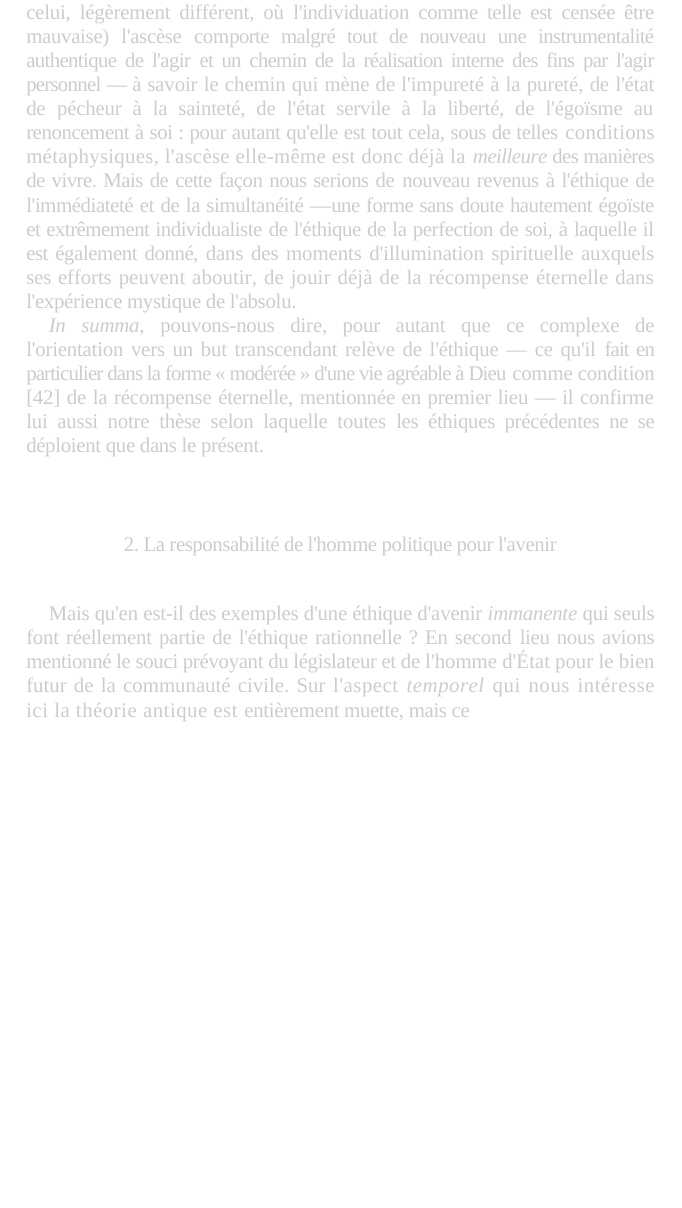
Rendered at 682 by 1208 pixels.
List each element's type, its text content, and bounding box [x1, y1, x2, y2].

text celui, légèrement différent, où l'individuation comme telle est censée être mauvaise) l'ascèse com­porte malgré tout de nouveau une instrumentalité authentique de l'agir et un chemin de la réalisation interne des fins par l'agir personnel — à savoir le chemin qui mène de l'impureté à la pureté, de l'état de pécheur à la sainteté, de l'état servile à la liberté, de l'égoïsme au renoncement à soi : pour autant qu'elle est tout cela, sous de telles conditions métaphysiques, l'ascèse elle-même est donc déjà la meilleure des manières de vivre. Mais de cette façon nous serions de nouveau revenus à l'éthique de l'immédiateté et de la simultanéité —une forme sans doute hautement égoïste et extrêmement individualiste de l'éthique de la perfection de soi, à laquelle il est également donné, dans des moments d'illumination spirituelle auxquels ses efforts peuvent aboutir, de jouir déjà de la récompense éternelle dans l'expérience mystique de l'absolu. [26, 0, 655, 313]
text Mais qu'en est-il des exemples d'une éthique d'avenir immanente qui seuls font réellement partie de l'éthique rationnelle ? En second lieu nous avions mentionné le souci prévoyant du législateur et de l'homme d'État pour le bien futur de la communauté civile. Sur l'aspect temporel qui nous intéresse ici la théorie antique est entièrement muette, mais ce [26, 601, 655, 722]
text 2. La responsabilité de l'homme politique pour l'avenir [18, 532, 662, 556]
text In summa, pouvons-nous dire, pour autant que ce complexe de l'orientation vers un but transcendant relève de l'éthique — ce qu'il fait en particulier dans la forme « modérée » d'une vie agréable à Dieu comme condition [42] de la récompense éternelle, mentionnée en premier lieu — il confirme lui aussi notre thèse selon laquelle toutes les éthiques précédentes ne se déploient que dans le présent. [26, 313, 655, 457]
